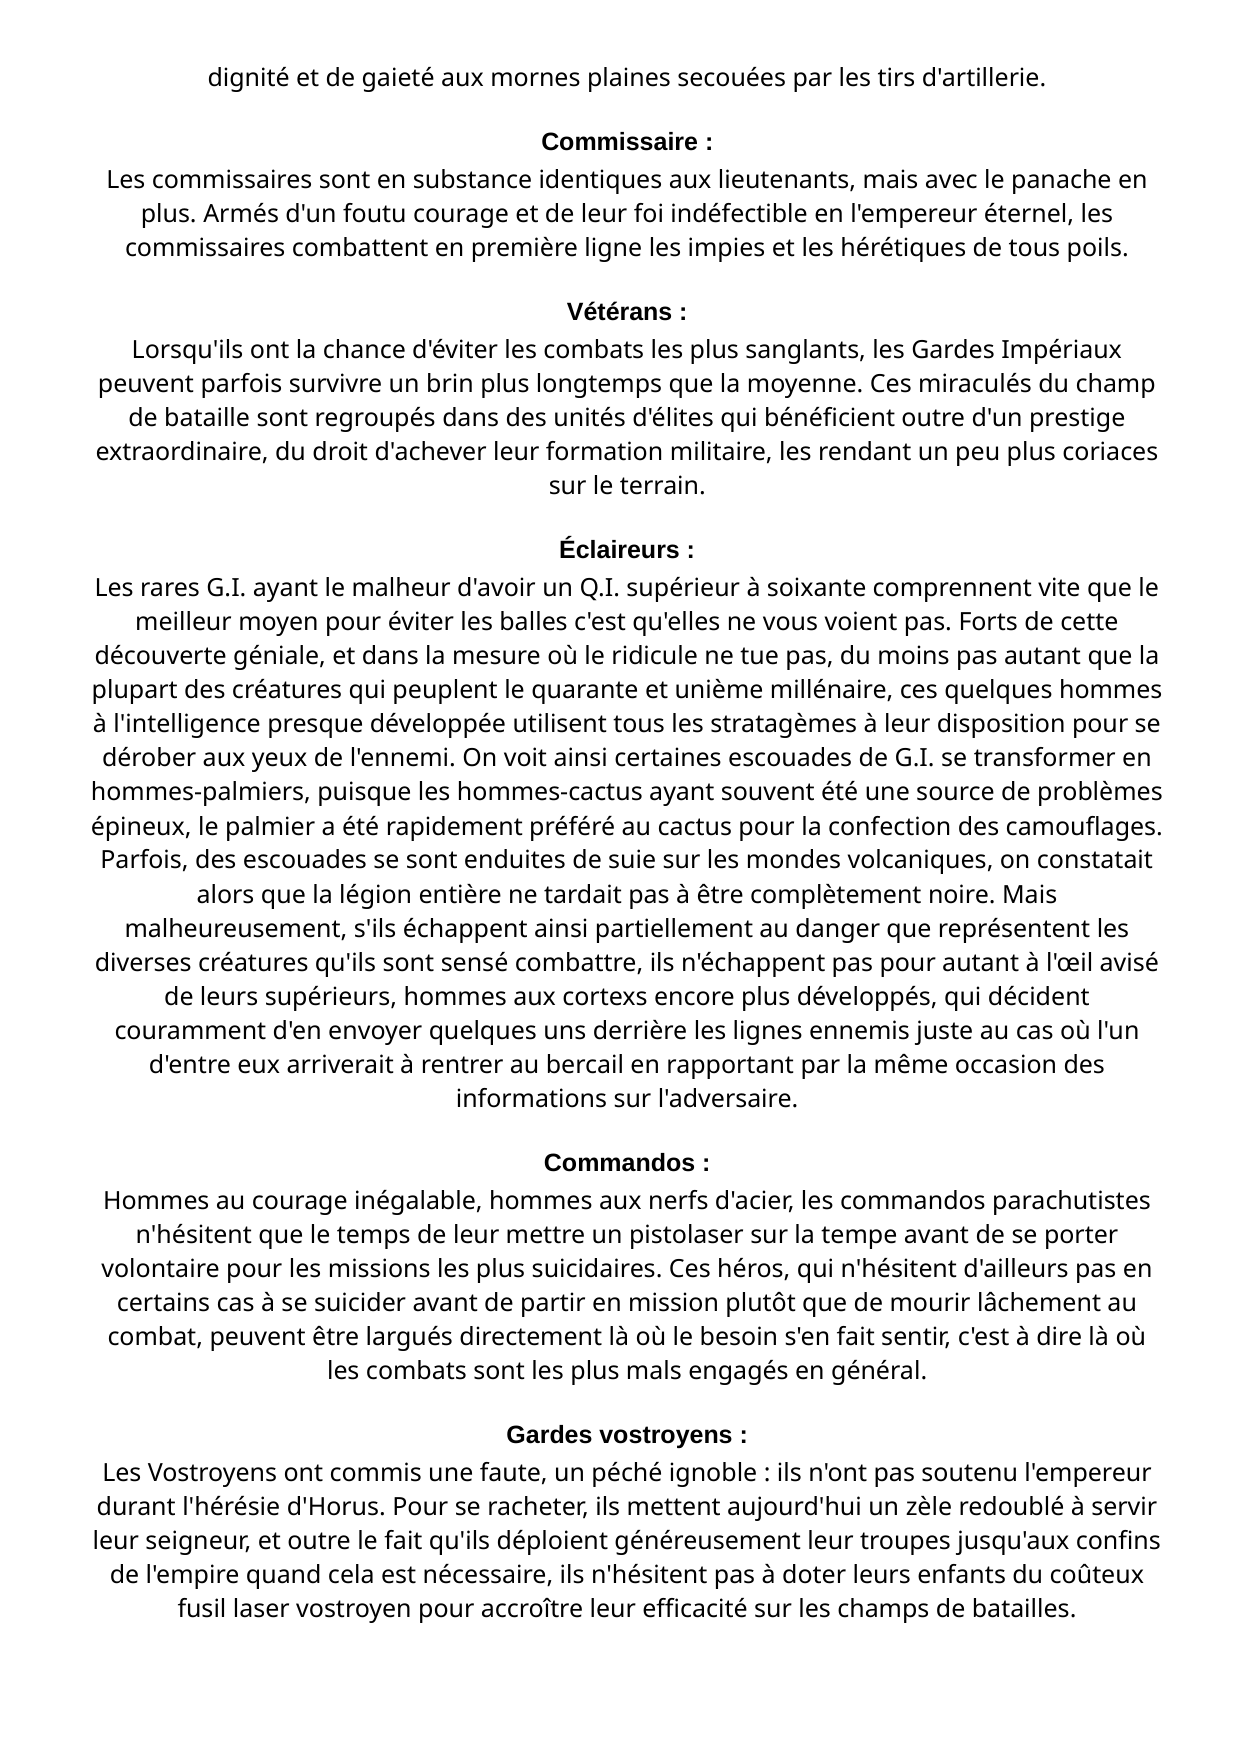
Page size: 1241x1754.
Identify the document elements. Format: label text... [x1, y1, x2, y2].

subtitle Commissaire : [89, 127, 1165, 155]
subtitle Éclaireurs : [89, 536, 1165, 564]
subtitle dignité et de gaieté aux mornes plaines secouées par les tirs d'artillerie. [89, 59, 1165, 93]
subtitle Vétérans : [89, 298, 1165, 326]
subtitle Lorsqu'ils ont la chance d'éviter les combats les plus sanglants, les Gardes Impériaux peuvent parfois survivre un brin plus longtemps que la moyenne. Ces miraculés du champ de bataille sont regroupés dans des unités d'élites qui bénéficient outre d'un prestige extraordinaire, du droit d'achever leur formation militaire, les rendant un peu plus coriaces sur le terrain. [89, 331, 1165, 502]
subtitle Hommes au courage inégalable, hommes aux nerfs d'acier, les commandos parachutistes n'hésitent que le temps de leur mettre un pistolaser sur la tempe avant de se porter volontaire pour les missions les plus suicidaires. Ces héros, qui n'hésitent d'ailleurs pas en certains cas à se suicider avant de partir en mission plutôt que de mourir lâchement au combat, peuvent être largués directement là où le besoin s'en fait sentir, c'est à dire là où les combats sont les plus mals engagés en général. [89, 1183, 1165, 1387]
subtitle Commandos : [89, 1149, 1165, 1177]
subtitle Les commissaires sont en substance identiques aux lieutenants, mais avec le panache en plus. Armés d'un foutu courage et de leur foi indéfectible en l'empereur éternel, les commissaires combattent en première ligne les impies et les hérétiques de tous poils. [89, 161, 1165, 263]
subtitle Gardes vostroyens : [89, 1421, 1165, 1449]
subtitle Les rares G.I. ayant le malheur d'avoir un Q.I. supérieur à soixante comprennent vite que le meilleur moyen pour éviter les balles c'est qu'elles ne vous voient pas. Forts de cette découverte géniale, et dans la mesure où le ridicule ne tue pas, du moins pas autant que la plupart des créatures qui peuplent le quarante et unième millénaire, ces quelques hommes à l'intelligence presque développée utilisent tous les stratagèmes à leur disposition pour se dérober aux yeux de l'ennemi. On voit ainsi certaines escouades de G.I. se transformer en hommes-palmiers, puisque les hommes-cactus ayant souvent été une source de problèmes épineux, le palmier a été rapidement préféré au cactus pour la confection des camouflages. Parfois, des escouades se sont enduites de suie sur les mondes volcaniques, on constatait alors que la légion entière ne tardait pas à être complètement noire. Mais malheureusement, s'ils échappent ainsi partiellement au danger que représentent les diverses créatures qu'ils sont sensé combattre, ils n'échappent pas pour autant à l'œil avisé de leurs supérieurs, hommes aux cortexs encore plus développés, qui décident couramment d'en envoyer quelques uns derrière les lignes ennemis juste au cas où l'un d'entre eux arriverait à rentrer au bercail en rapportant par la même occasion des informations sur l'adversaire. [89, 570, 1165, 1115]
subtitle Les Vostroyens ont commis une faute, un péché ignoble : ils n'ont pas soutenu l'empereur durant l'hérésie d'Horus. Pour se racheter, ils mettent aujourd'hui un zèle redoublé à servir leur seigneur, et outre le fait qu'ils déploient généreusement leur troupes jusqu'aux confins de l'empire quand cela est nécessaire, ils n'hésitent pas à doter leurs enfants du coûteux fusil laser vostroyen pour accroître leur efficacité sur les champs de batailles. [89, 1455, 1165, 1625]
